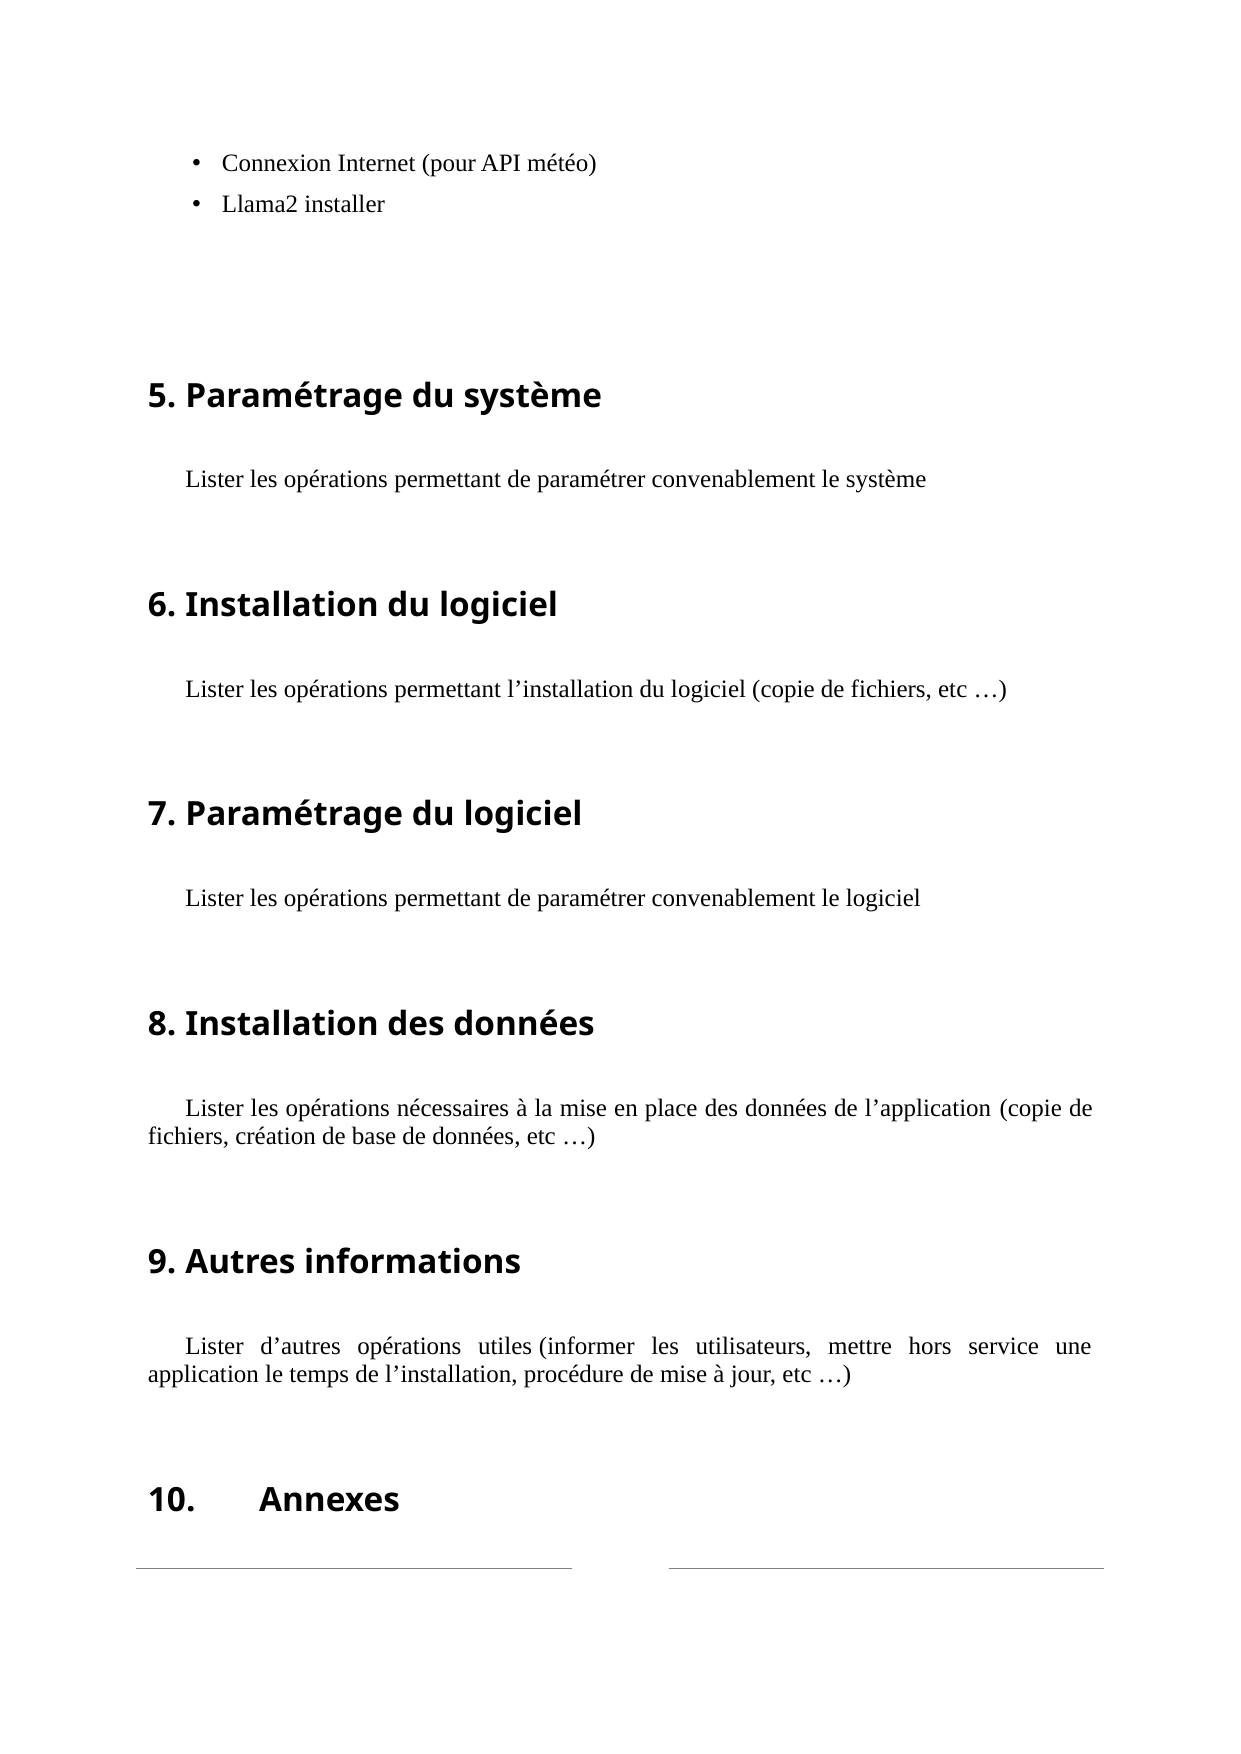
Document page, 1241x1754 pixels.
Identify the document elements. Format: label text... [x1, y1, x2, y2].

list Llama2 installer [192, 189, 1092, 218]
subtitle Installation du logiciel [148, 581, 1092, 626]
text Lister les opérations nécessaires à la mise en place des données de l’application (copie de fichiers, création de base de données, etc …) [148, 1093, 1092, 1150]
subtitle Autres informations [148, 1238, 1092, 1283]
subtitle Paramétrage du système [148, 371, 1092, 417]
subtitle Paramétrage du logiciel [148, 790, 1092, 836]
list Connexion Internet (pour API météo) [192, 148, 1092, 176]
text Lister les opérations permettant l’installation du logiciel (copie de fichiers, etc …) [148, 674, 1092, 703]
text Lister les opérations permettant de paramétrer convenablement le système [148, 464, 1092, 493]
text Lister d’autres opérations utiles (informer les utilisateurs, mettre hors service une application le temps de l’installation, procédure de mise à jour, etc …) [148, 1331, 1092, 1388]
subtitle Installation des données [148, 999, 1092, 1045]
subtitle Annexes [148, 1476, 1092, 1521]
text Lister les opérations permettant de paramétrer convenablement le logiciel [148, 883, 1092, 912]
